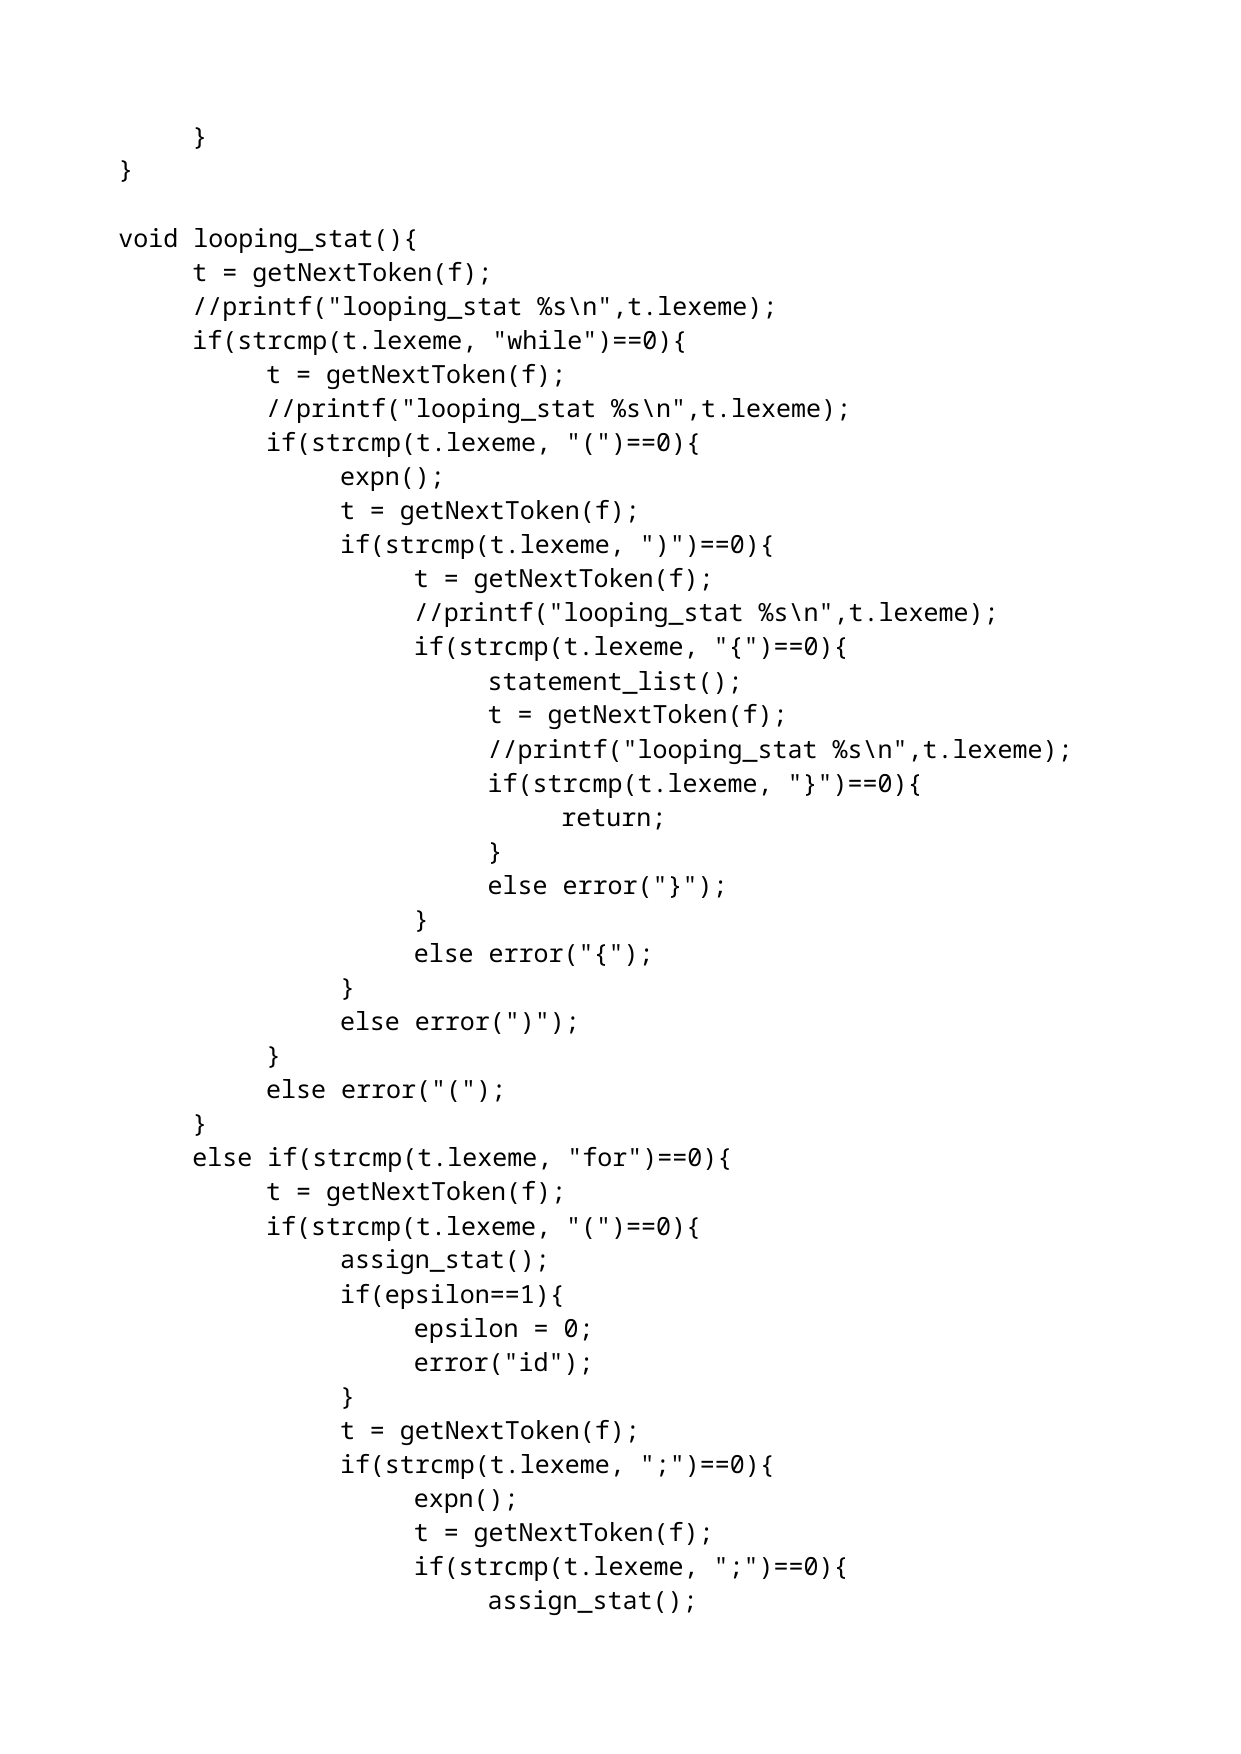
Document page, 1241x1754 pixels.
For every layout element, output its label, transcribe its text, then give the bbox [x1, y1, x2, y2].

text t = getNextToken(f); [118, 357, 1122, 391]
text assign_stat(); [118, 1242, 1122, 1276]
text expn(); [118, 459, 1122, 493]
text if(strcmp(t.lexeme, "}")==0){ [118, 765, 1122, 799]
text } [118, 833, 1122, 867]
text error("id"); [118, 1344, 1122, 1378]
text } [118, 152, 1122, 186]
text void looping_stat(){ [118, 220, 1122, 254]
text } [118, 970, 1122, 1004]
text } [118, 902, 1122, 936]
text else error("("); [118, 1072, 1122, 1106]
text //printf("looping_stat %s\n",t.lexeme); [118, 595, 1122, 629]
text //printf("looping_stat %s\n",t.lexeme); [118, 288, 1122, 322]
text //printf("looping_stat %s\n",t.lexeme); [118, 391, 1122, 425]
text if(strcmp(t.lexeme, ")")==0){ [118, 527, 1122, 561]
text else error("{"); [118, 936, 1122, 970]
text expn(); [118, 1481, 1122, 1515]
text t = getNextToken(f); [118, 697, 1122, 731]
text } [118, 118, 1122, 152]
text } [118, 1378, 1122, 1412]
text assign_stat(); [118, 1583, 1122, 1617]
text return; [118, 799, 1122, 833]
text if(strcmp(t.lexeme, "(")==0){ [118, 425, 1122, 459]
text if(strcmp(t.lexeme, "while")==0){ [118, 322, 1122, 357]
text //printf("looping_stat %s\n",t.lexeme); [118, 731, 1122, 765]
text t = getNextToken(f); [118, 254, 1122, 288]
text if(strcmp(t.lexeme, "(")==0){ [118, 1208, 1122, 1242]
text statement_list(); [118, 663, 1122, 697]
text t = getNextToken(f); [118, 493, 1122, 527]
text if(strcmp(t.lexeme, "{")==0){ [118, 629, 1122, 663]
text t = getNextToken(f); [118, 561, 1122, 595]
text if(strcmp(t.lexeme, ";")==0){ [118, 1549, 1122, 1583]
text t = getNextToken(f); [118, 1515, 1122, 1549]
text t = getNextToken(f); [118, 1412, 1122, 1447]
text else error(")"); [118, 1004, 1122, 1038]
text if(epsilon==1){ [118, 1276, 1122, 1310]
text t = getNextToken(f); [118, 1174, 1122, 1208]
text if(strcmp(t.lexeme, ";")==0){ [118, 1447, 1122, 1481]
text else if(strcmp(t.lexeme, "for")==0){ [118, 1140, 1122, 1174]
text else error("}"); [118, 867, 1122, 902]
text epsilon = 0; [118, 1310, 1122, 1344]
text } [118, 1106, 1122, 1140]
text } [118, 1038, 1122, 1072]
